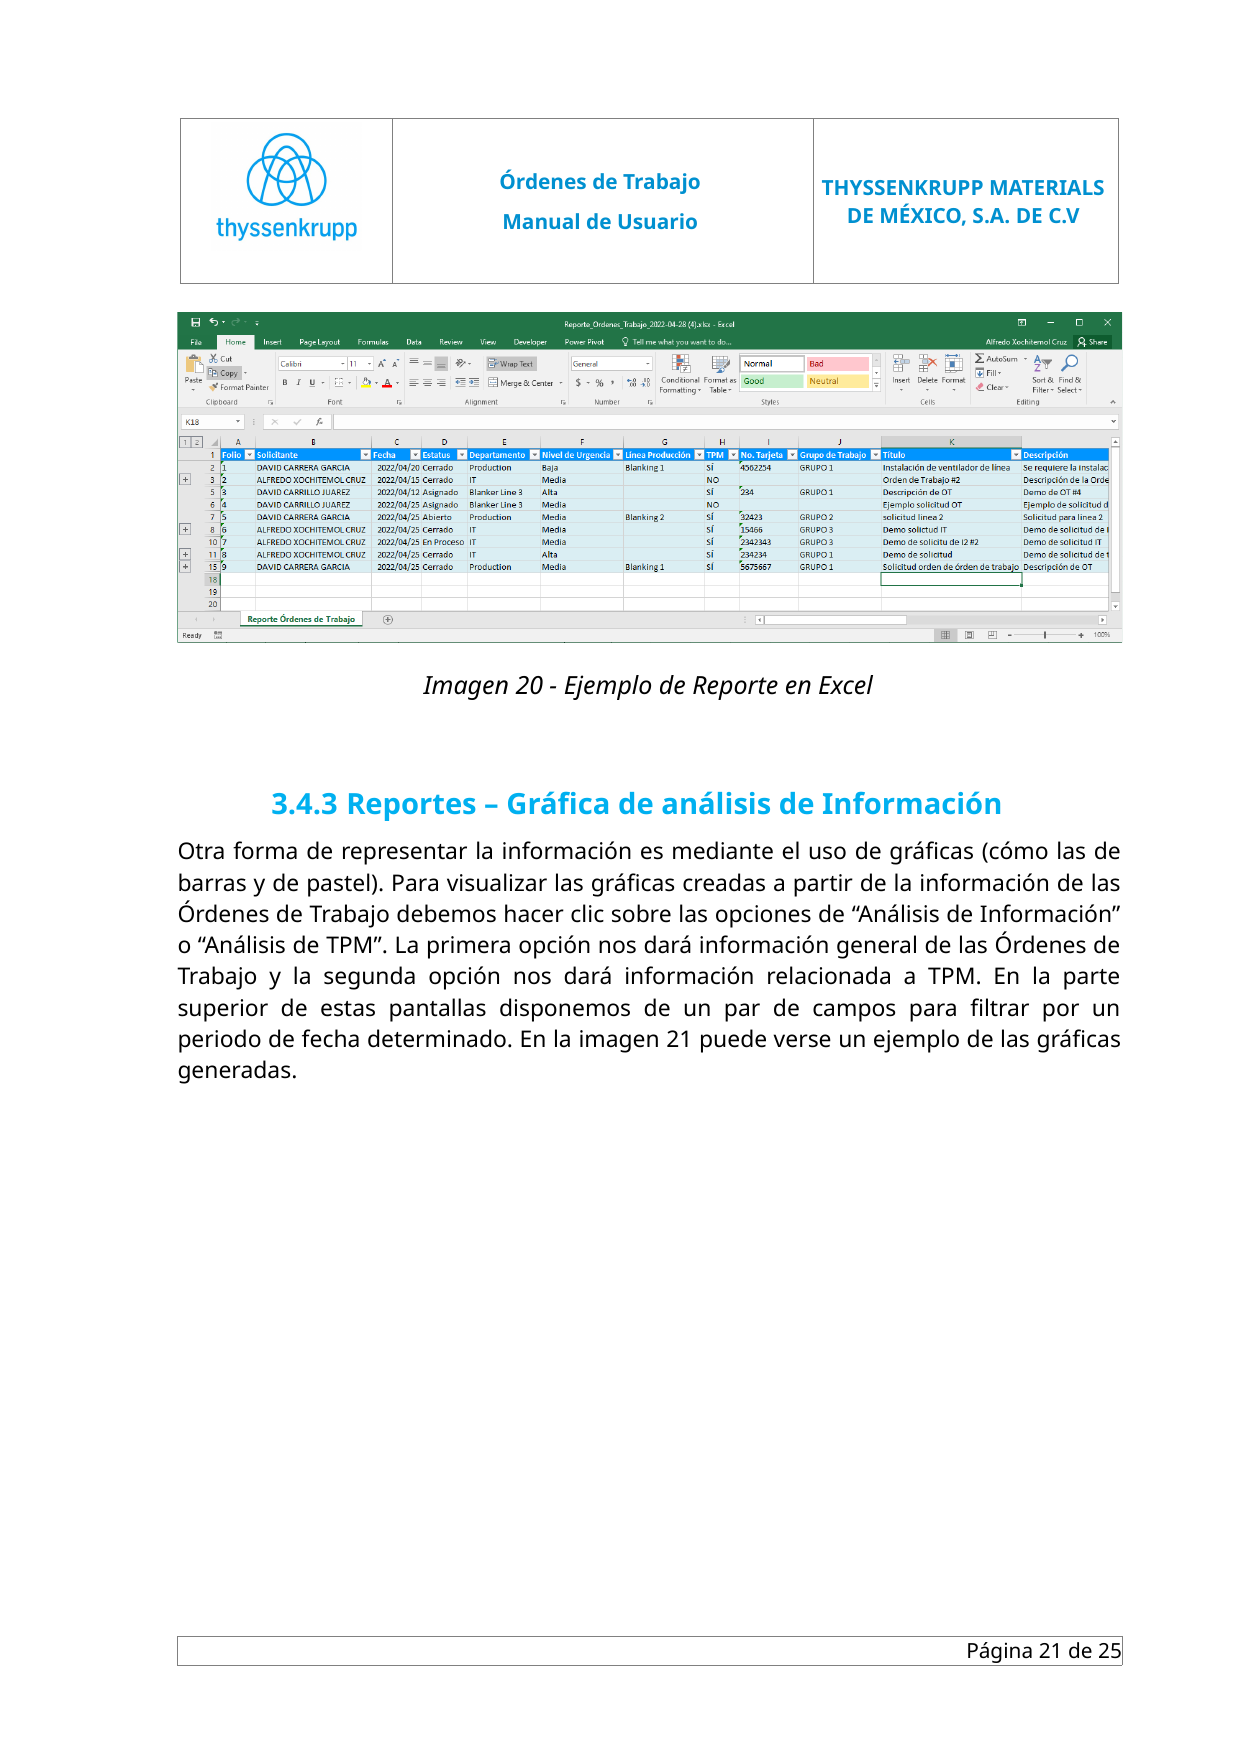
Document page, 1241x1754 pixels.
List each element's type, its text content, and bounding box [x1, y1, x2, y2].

text Imagen 20 - Ejemplo de Reporte en Excel [177, 668, 1122, 702]
subtitle Reportes – Gráfica de análisis de Información [271, 783, 1122, 823]
text Otra forma de representar la información es mediante el uso de gráficas (cómo las de barras y de pastel). Para visualizar las gráficas creadas a partir de la información de las Órdenes de Trabajo debemos hacer clic sobre las opciones de “Análisis de Información” o “Análisis de TPM”. La primera opción nos dará información general de las Órdenes de Trabajo y la segunda opción nos dará información relacionada a TPM. En la parte superior de estas pantallas disponemos de un par de campos para filtrar por un periodo de fecha determinado. En la imagen 21 puede verse un ejemplo de las gráficas generadas. [177, 835, 1122, 1085]
